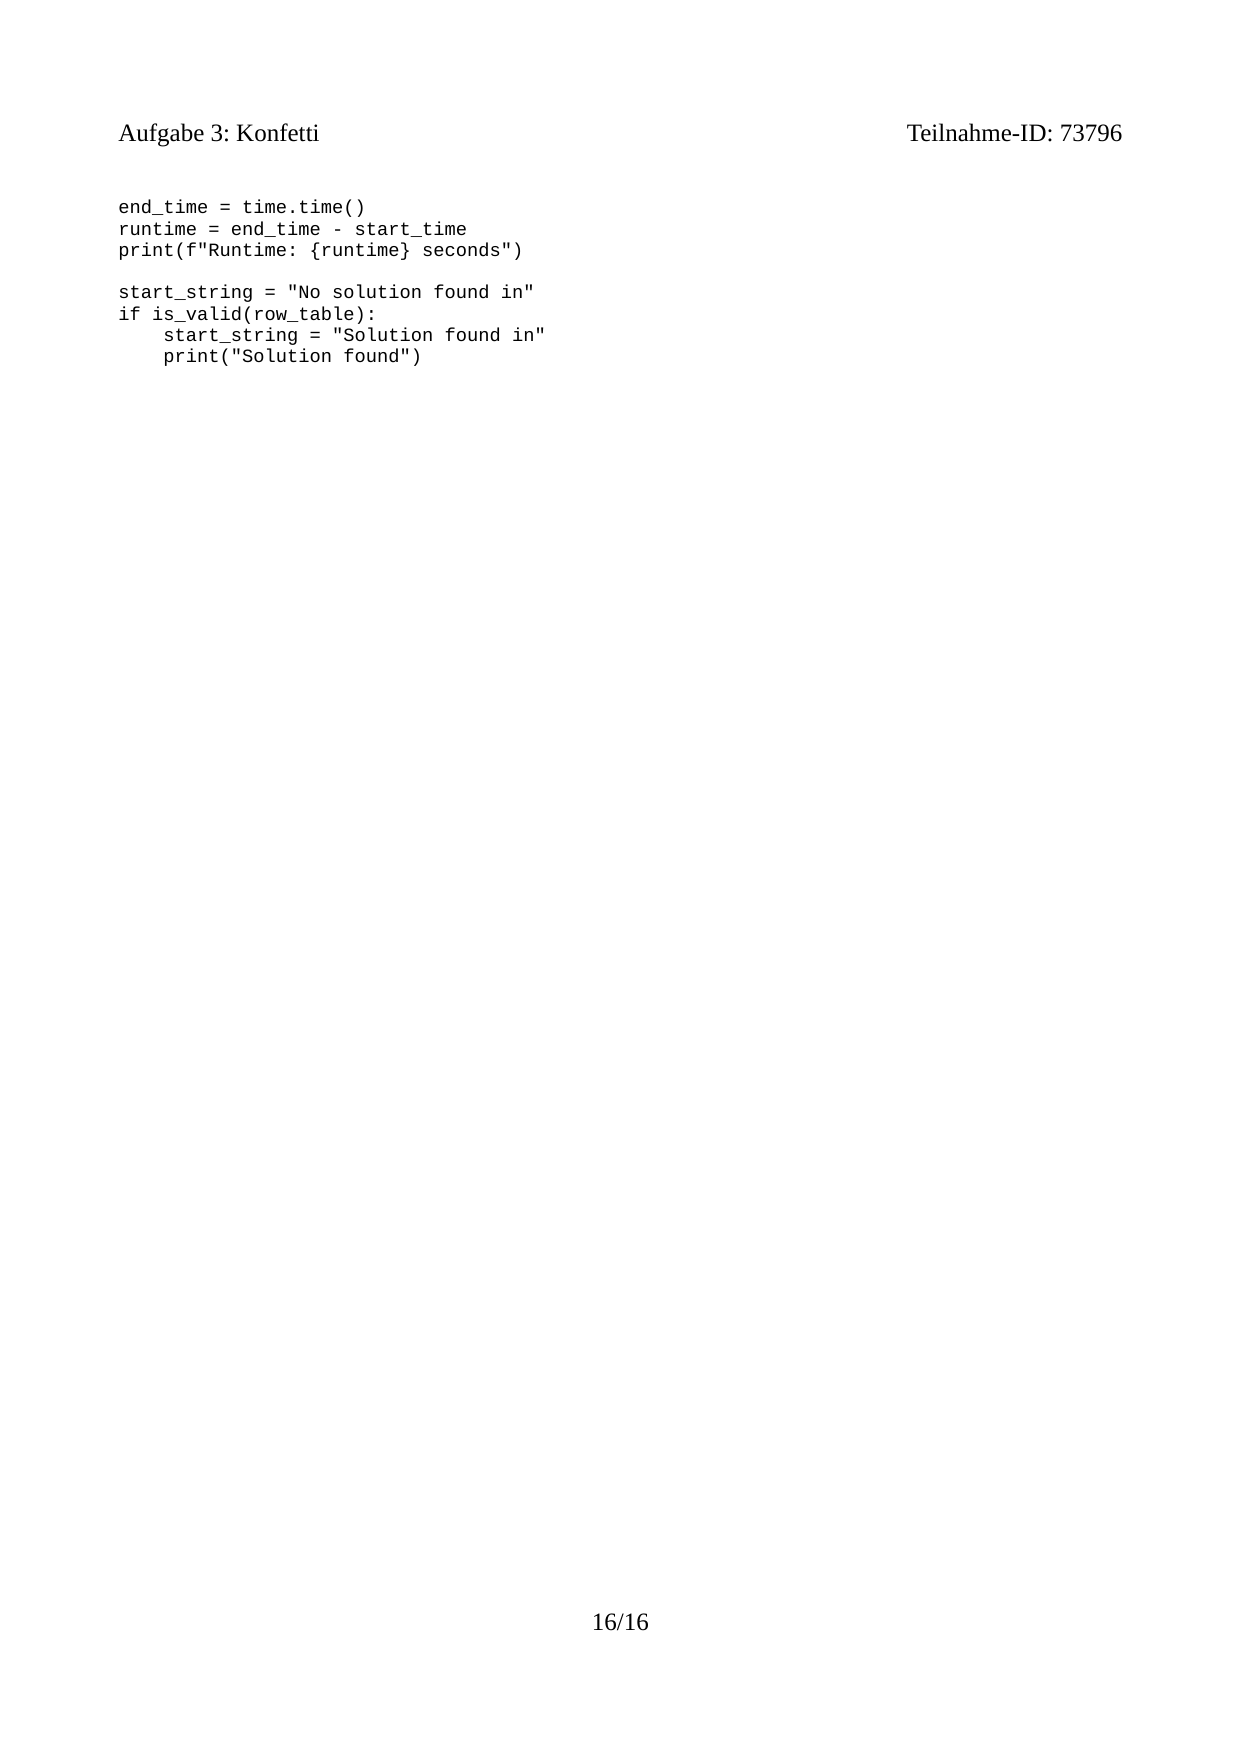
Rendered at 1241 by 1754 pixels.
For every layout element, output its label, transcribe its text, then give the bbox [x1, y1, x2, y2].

text start_string = "No solution found in" [118, 283, 1122, 304]
text end_time = time.time() [118, 198, 1122, 219]
text runtime = end_time - start_time [118, 219, 1122, 241]
text if is_valid(row_table): [118, 304, 1122, 326]
text print(f"Runtime: {runtime} seconds") [118, 241, 1122, 262]
text start_string = "Solution found in" [118, 326, 1122, 347]
text print("Solution found") [118, 347, 1122, 368]
